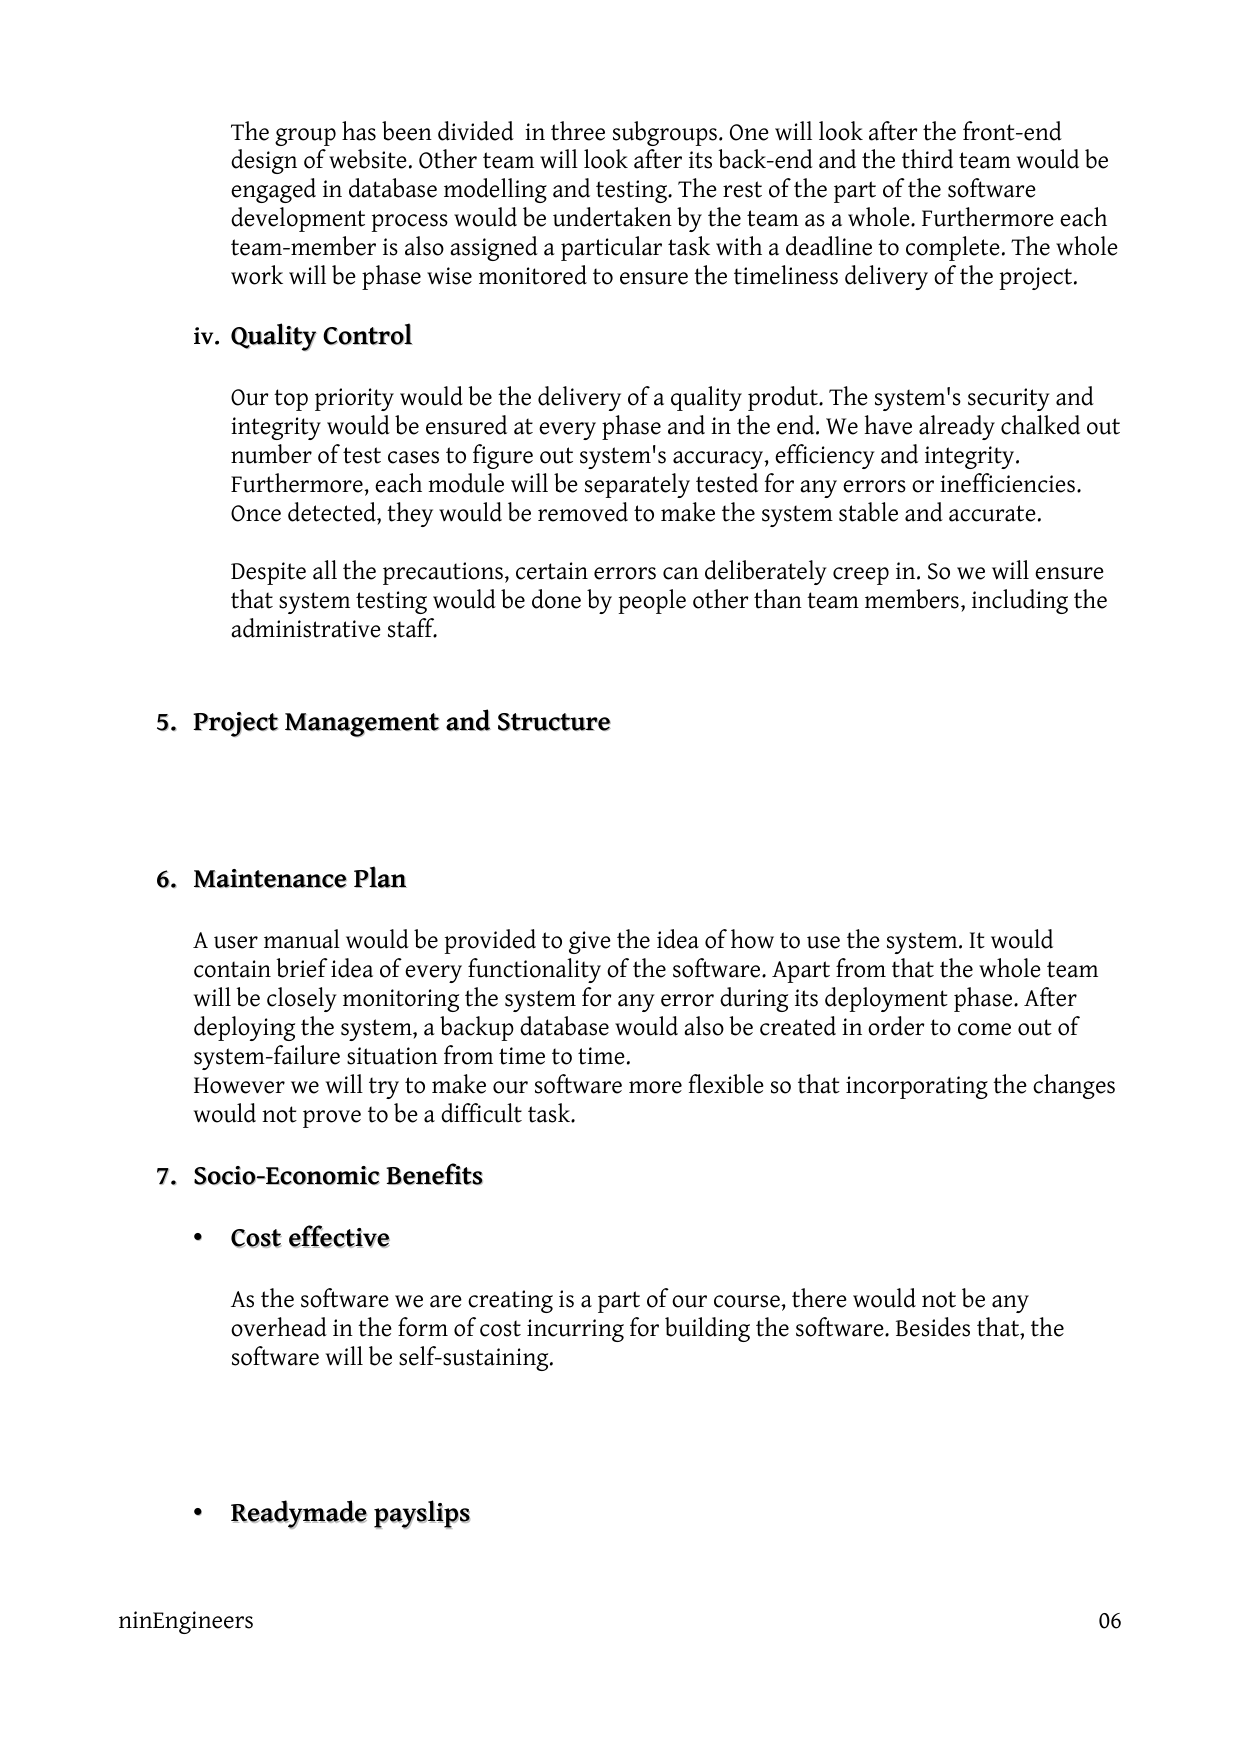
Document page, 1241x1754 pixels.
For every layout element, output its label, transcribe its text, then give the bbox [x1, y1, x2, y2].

list Project Management and Structure [156, 707, 1122, 864]
list Readymade payslips [193, 1498, 1122, 1561]
list The group has been divided in three subgroups. One will look after the front-end design of website. Other team will look after its back-end and the third team would be engaged in database modelling and testing. The rest of the part of the software development process would be undertaken by the team as a whole. Furthermore each team-member is also assigned a particular task with a deadline to complete. The whole work will be phase wise monitored to ensure the timeliness delivery of the project. [193, 118, 1122, 321]
list Maintenance Plan A user manual would be provided to give the idea of how to use the system. It would contain brief idea of every functionality of the software. Apart from that the whole team will be closely monitoring the system for any error during its deployment phase. After deploying the system, a backup database would also be created in order to come out of system-failure situation from time to time. However we will try to make our software more flexible so that incorporating the changes would not prove to be a difficult task. [156, 864, 1122, 1160]
list Cost effective As the software we are creating is a part of our course, there would not be any overhead in the form of cost incurring for building the software. Besides that, the software will be self-sustaining. [193, 1223, 1122, 1498]
list Socio-Economic Benefits [156, 1160, 1122, 1223]
list Quality Control Our top priority would be the delivery of a quality produt. The system's security and integrity would be ensured at every phase and in the end. We have already chalked out number of test cases to figure out system's accuracy, efficiency and integrity. Furthermore, each module will be separately tested for any errors or inefficiencies. Once detected, they would be removed to make the system stable and accurate. Despite all the precautions, certain errors can deliberately creep in. So we will ensure that system testing would be done by people other than team members, including the administrative staff. [193, 321, 1122, 644]
